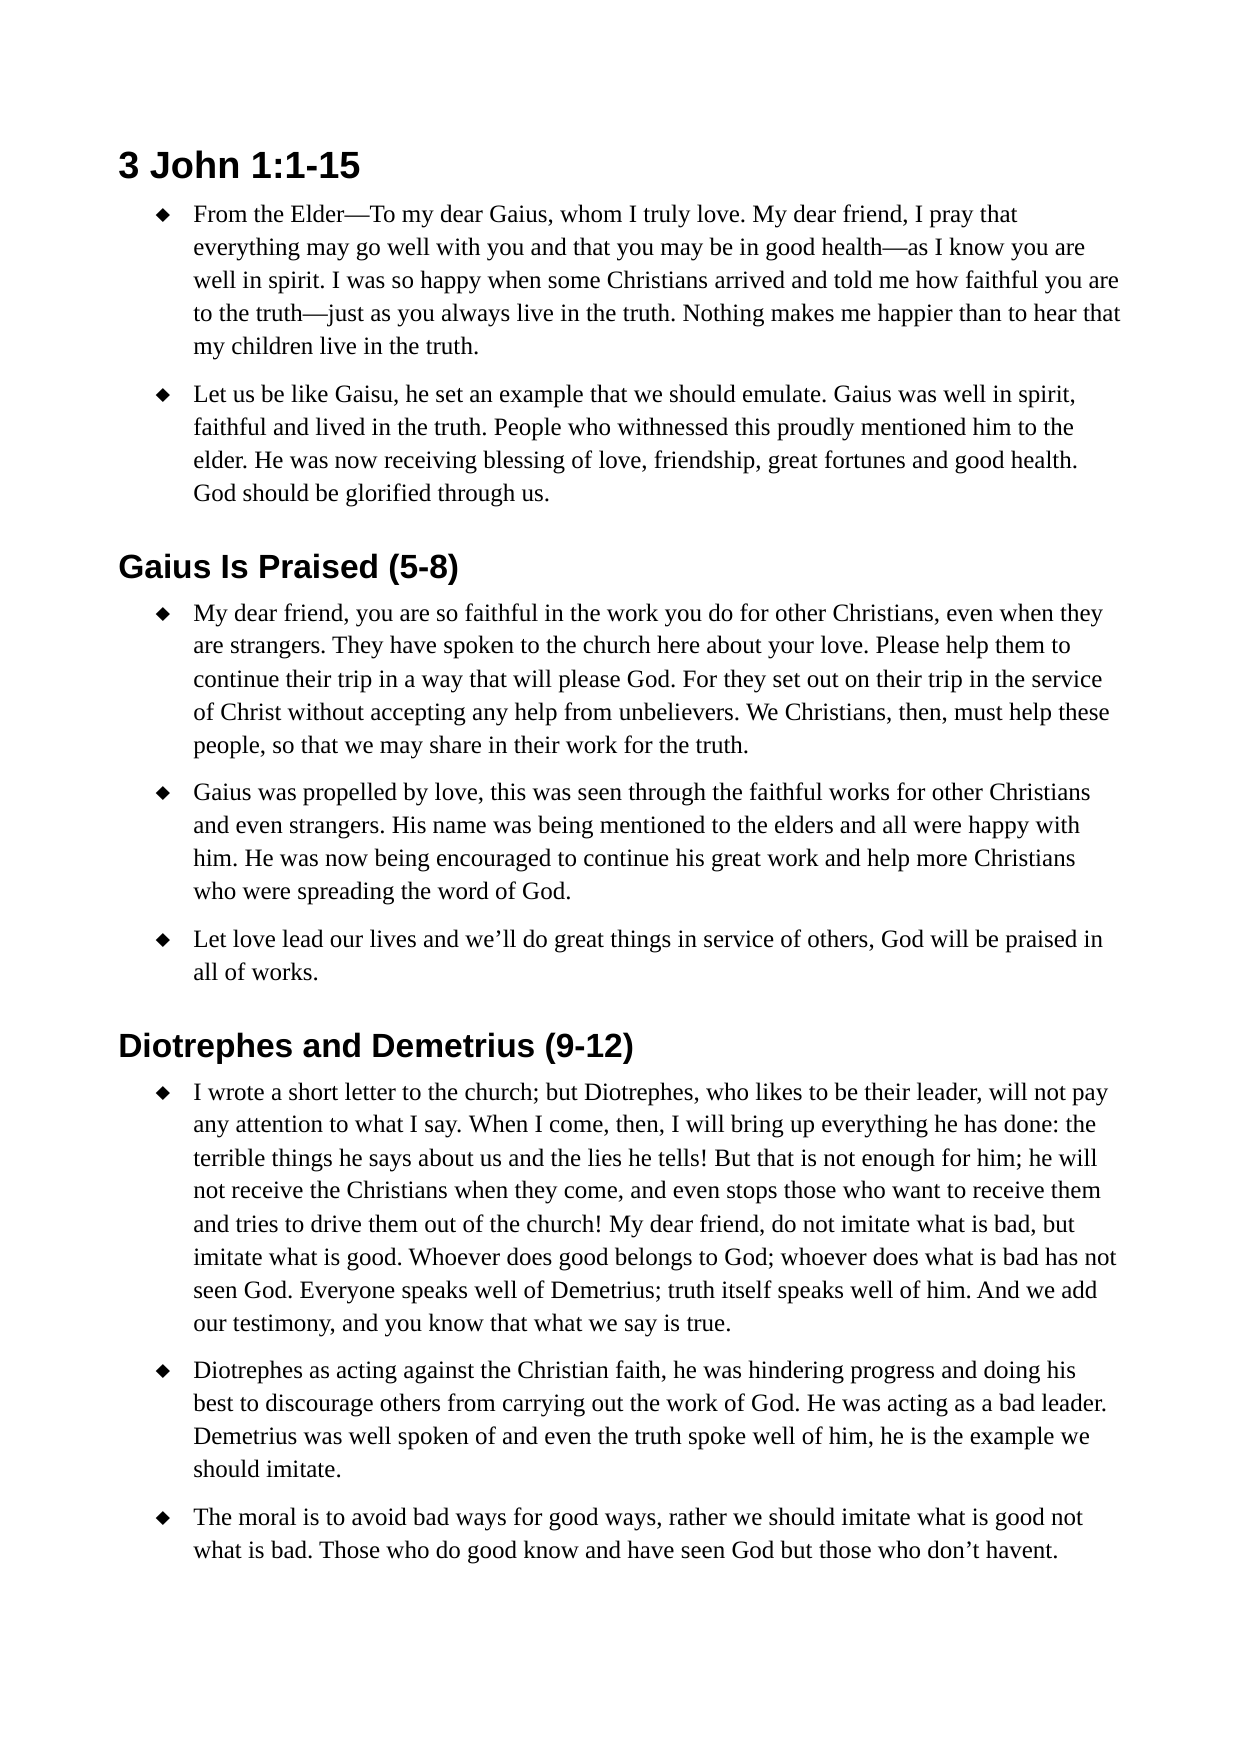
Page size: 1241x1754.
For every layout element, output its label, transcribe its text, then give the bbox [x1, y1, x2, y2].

list Diotrephes as acting against the Christian faith, he was hindering progress and doing his best to discourage others from carrying out the work of God. He was acting as a bad leader. Demetrius was well spoken of and even the truth spoke well of him, he is the example we should imitate. [156, 1355, 1122, 1483]
subtitle Diotrephes and Demetrius (9-12) [118, 1025, 1122, 1064]
list Let us be like Gaisu, he set an example that we should emulate. Gaius was well in spirit, faithful and lived in the truth. People who withnessed this proudly mentioned him to the elder. He was now receiving blessing of love, friendship, great fortunes and good health. God should be glorified through us. [156, 379, 1122, 507]
list I wrote a short letter to the church; but Diotrephes, who likes to be their leader, will not pay any attention to what I say. When I come, then, I will bring up everything he has done: the terrible things he says about us and the lies he tells! But that is not enough for him; he will not receive the Christians when they come, and even stops those who want to receive them and tries to drive them out of the church! My dear friend, do not imitate what is bad, but imitate what is good. Whoever does good belongs to God; whoever does what is bad has not seen God. Everyone speaks well of Demetrius; truth itself speaks well of him. And we add our testimony, and you know that what we say is true. [156, 1077, 1122, 1336]
subtitle 3 John 1:1-15 [118, 143, 1122, 187]
list Gaius was propelled by love, this was seen through the faithful works for other Christians and even strangers. His name was being mentioned to the elders and all were happy with him. He was now being encouraged to continue his great work and help more Christians who were spreading the word of God. [156, 777, 1122, 905]
list Let love lead our lives and we’ll do great things in service of others, God will be praised in all of works. [156, 924, 1122, 986]
subtitle Gaius Is Praised (5-8) [118, 546, 1122, 585]
list The moral is to avoid bad ways for good ways, rather we should imitate what is good not what is bad. Those who do good know and have seen God but those who don’t havent. [156, 1502, 1122, 1564]
list From the Elder—To my dear Gaius, whom I truly love. My dear friend, I pray that everything may go well with you and that you may be in good health—as I know you are well in spirit. I was so happy when some Christians arrived and told me how faithful you are to the truth—just as you always live in the truth. Nothing makes me happier than to hear that my children live in the truth. [156, 199, 1122, 360]
list My dear friend, you are so faithful in the work you do for other Christians, even when they are strangers. They have spoken to the church here about your love. Please help them to continue their trip in a way that will please God. For they set out on their trip in the service of Christ without accepting any help from unbelievers. We Christians, then, must help these people, so that we may share in their work for the truth. [156, 598, 1122, 758]
